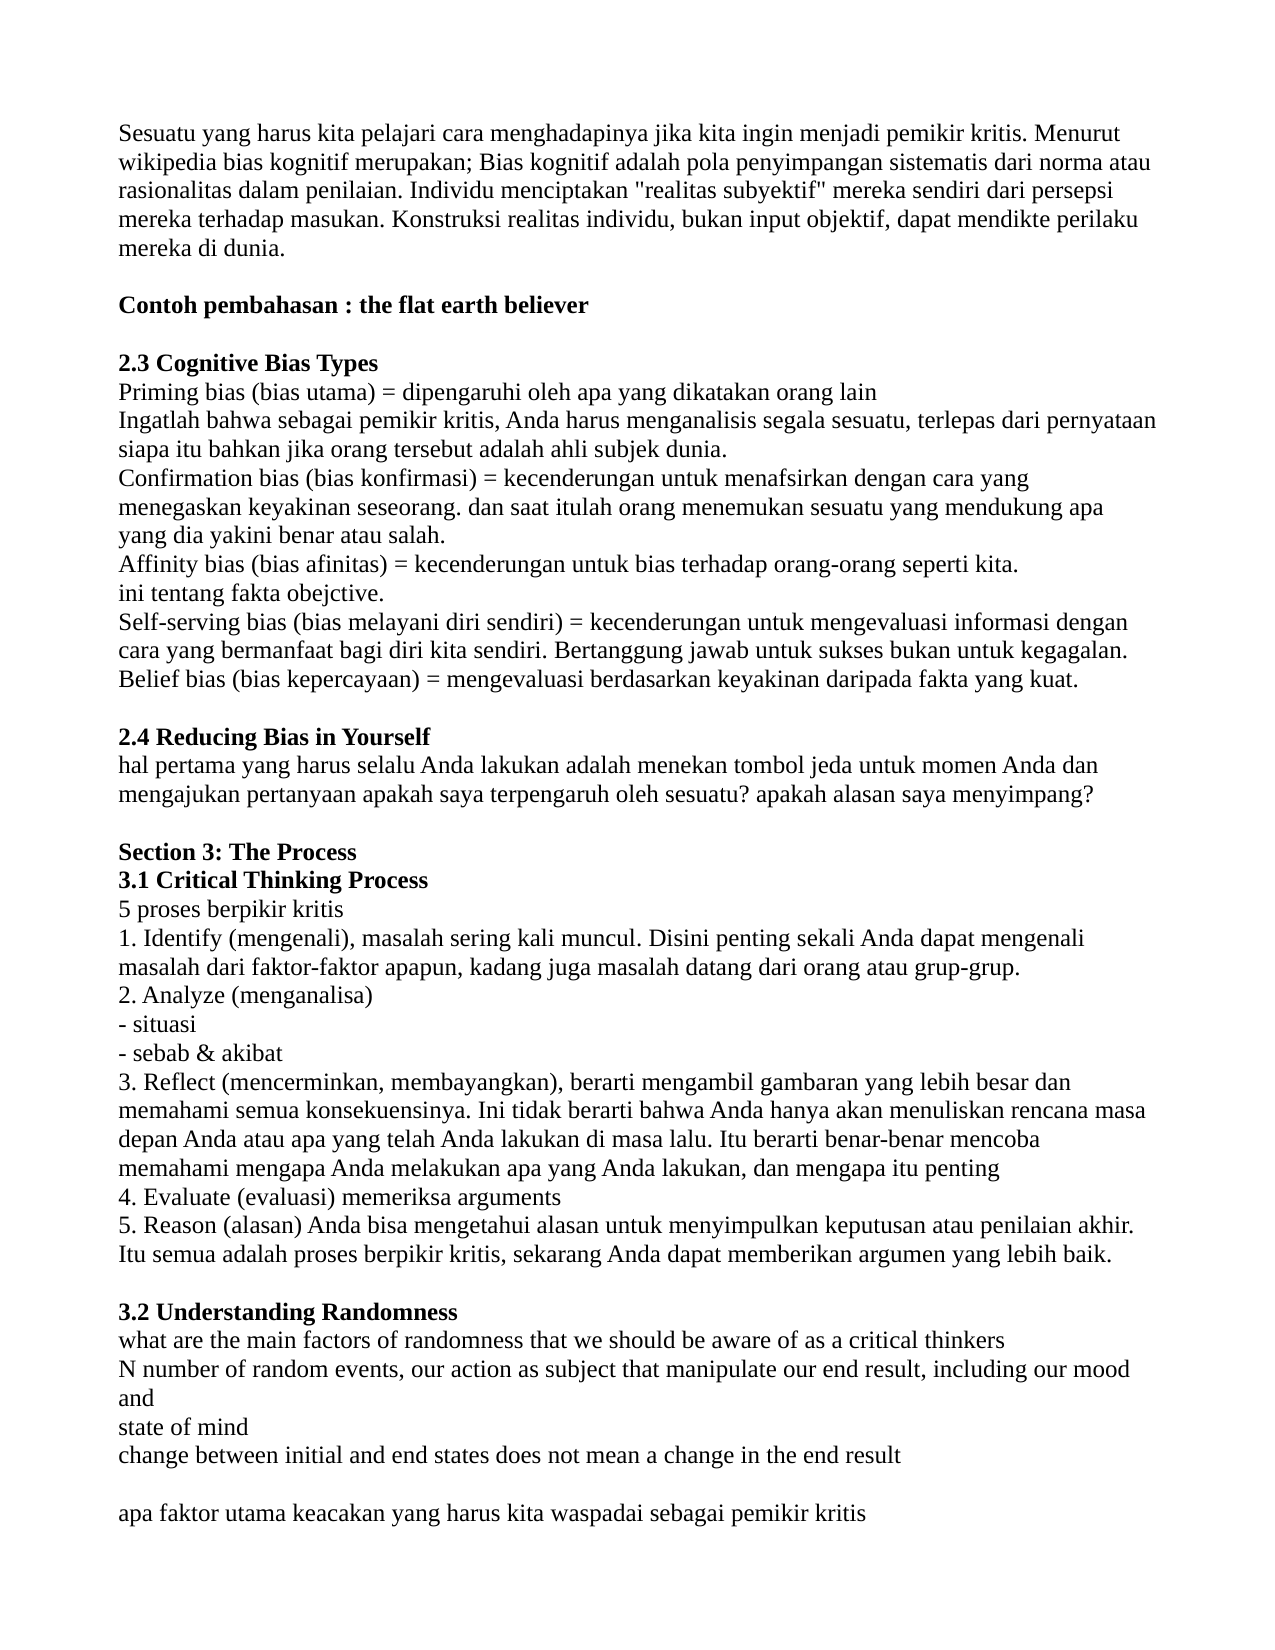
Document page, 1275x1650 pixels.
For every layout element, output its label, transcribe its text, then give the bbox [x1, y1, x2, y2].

text hal pertama yang harus selalu Anda lakukan adalah menekan tombol jeda untuk momen Anda dan mengajukan pertanyaan apakah saya terpengaruh oleh sesuatu? apakah alasan saya menyimpang? [118, 751, 1157, 808]
text Affinity bias (bias afinitas) = kecenderungan untuk bias terhadap orang-orang seperti kita. [118, 549, 1157, 578]
text 2.4 Reducing Bias in Yourself [118, 722, 1157, 751]
text what are the main factors of randomness that we should be aware of as a critical thinkers [118, 1326, 1157, 1354]
text ini tentang fakta obejctive. [118, 578, 1157, 607]
text 5 proses berpikir kritis [118, 894, 1157, 923]
text apa faktor utama keacakan yang harus kita waspadai sebagai pemikir kritis [118, 1498, 1157, 1527]
text Priming bias (bias utama) = dipengaruhi oleh apa yang dikatakan orang lain [118, 377, 1157, 406]
text Sesuatu yang harus kita pelajari cara menghadapinya jika kita ingin menjadi pemikir kritis. Menurut wikipedia bias kognitif merupakan; Bias kognitif adalah pola penyimpangan sistematis dari norma atau rasionalitas dalam penilaian. Individu menciptakan "realitas subyektif" mereka sendiri dari persepsi mereka terhadap masukan. Konstruksi realitas individu, bukan input objektif, dapat mendikte perilaku mereka di dunia. [118, 118, 1157, 262]
text - sebab & akibat [118, 1038, 1157, 1067]
text N number of random events, our action as subject that manipulate our end result, including our mood and [118, 1354, 1157, 1412]
text 3. Reflect (mencerminkan, membayangkan), berarti mengambil gambaran yang lebih besar dan memahami semua konsekuensinya. Ini tidak berarti bahwa Anda hanya akan menuliskan rencana masa depan Anda atau apa yang telah Anda lakukan di masa lalu. Itu berarti benar-benar mencoba memahami mengapa Anda melakukan apa yang Anda lakukan, dan mengapa itu penting [118, 1067, 1157, 1182]
text Self-serving bias (bias melayani diri sendiri) = kecenderungan untuk mengevaluasi informasi dengan cara yang bermanfaat bagi diri kita sendiri. Bertanggung jawab untuk sukses bukan untuk kegagalan. [118, 607, 1157, 664]
text state of mind [118, 1412, 1157, 1441]
text 4. Evaluate (evaluasi) memeriksa arguments [118, 1182, 1157, 1211]
text 3.1 Critical Thinking Process [118, 866, 1157, 894]
text Confirmation bias (bias konfirmasi) = kecenderungan untuk menafsirkan dengan cara yang menegaskan keyakinan seseorang. dan saat itulah orang menemukan sesuatu yang mendukung apa yang dia yakini benar atau salah. [118, 463, 1157, 549]
text 2. Analyze (menganalisa) [118, 981, 1157, 1009]
text Ingatlah bahwa sebagai pemikir kritis, Anda harus menganalisis segala sesuatu, terlepas dari pernyataan siapa itu bahkan jika orang tersebut adalah ahli subjek dunia. [118, 406, 1157, 463]
text 1. Identify (mengenali), masalah sering kali muncul. Disini penting sekali Anda dapat mengenali masalah dari faktor-faktor apapun, kadang juga masalah datang dari orang atau grup-grup. [118, 923, 1157, 981]
text 2.3 Cognitive Bias Types [118, 348, 1157, 377]
text 5. Reason (alasan) Anda bisa mengetahui alasan untuk menyimpulkan keputusan atau penilaian akhir. [118, 1211, 1157, 1239]
text Itu semua adalah proses berpikir kritis, sekarang Anda dapat memberikan argumen yang lebih baik. [118, 1239, 1157, 1268]
text Belief bias (bias kepercayaan) = mengevaluasi berdasarkan keyakinan daripada fakta yang kuat. [118, 664, 1157, 693]
text - situasi [118, 1009, 1157, 1038]
text Contoh pembahasan : the flat earth believer [118, 291, 1157, 319]
text change between initial and end states does not mean a change in the end result [118, 1441, 1157, 1469]
text 3.2 Understanding Randomness [118, 1297, 1157, 1326]
text Section 3: The Process [118, 837, 1157, 866]
